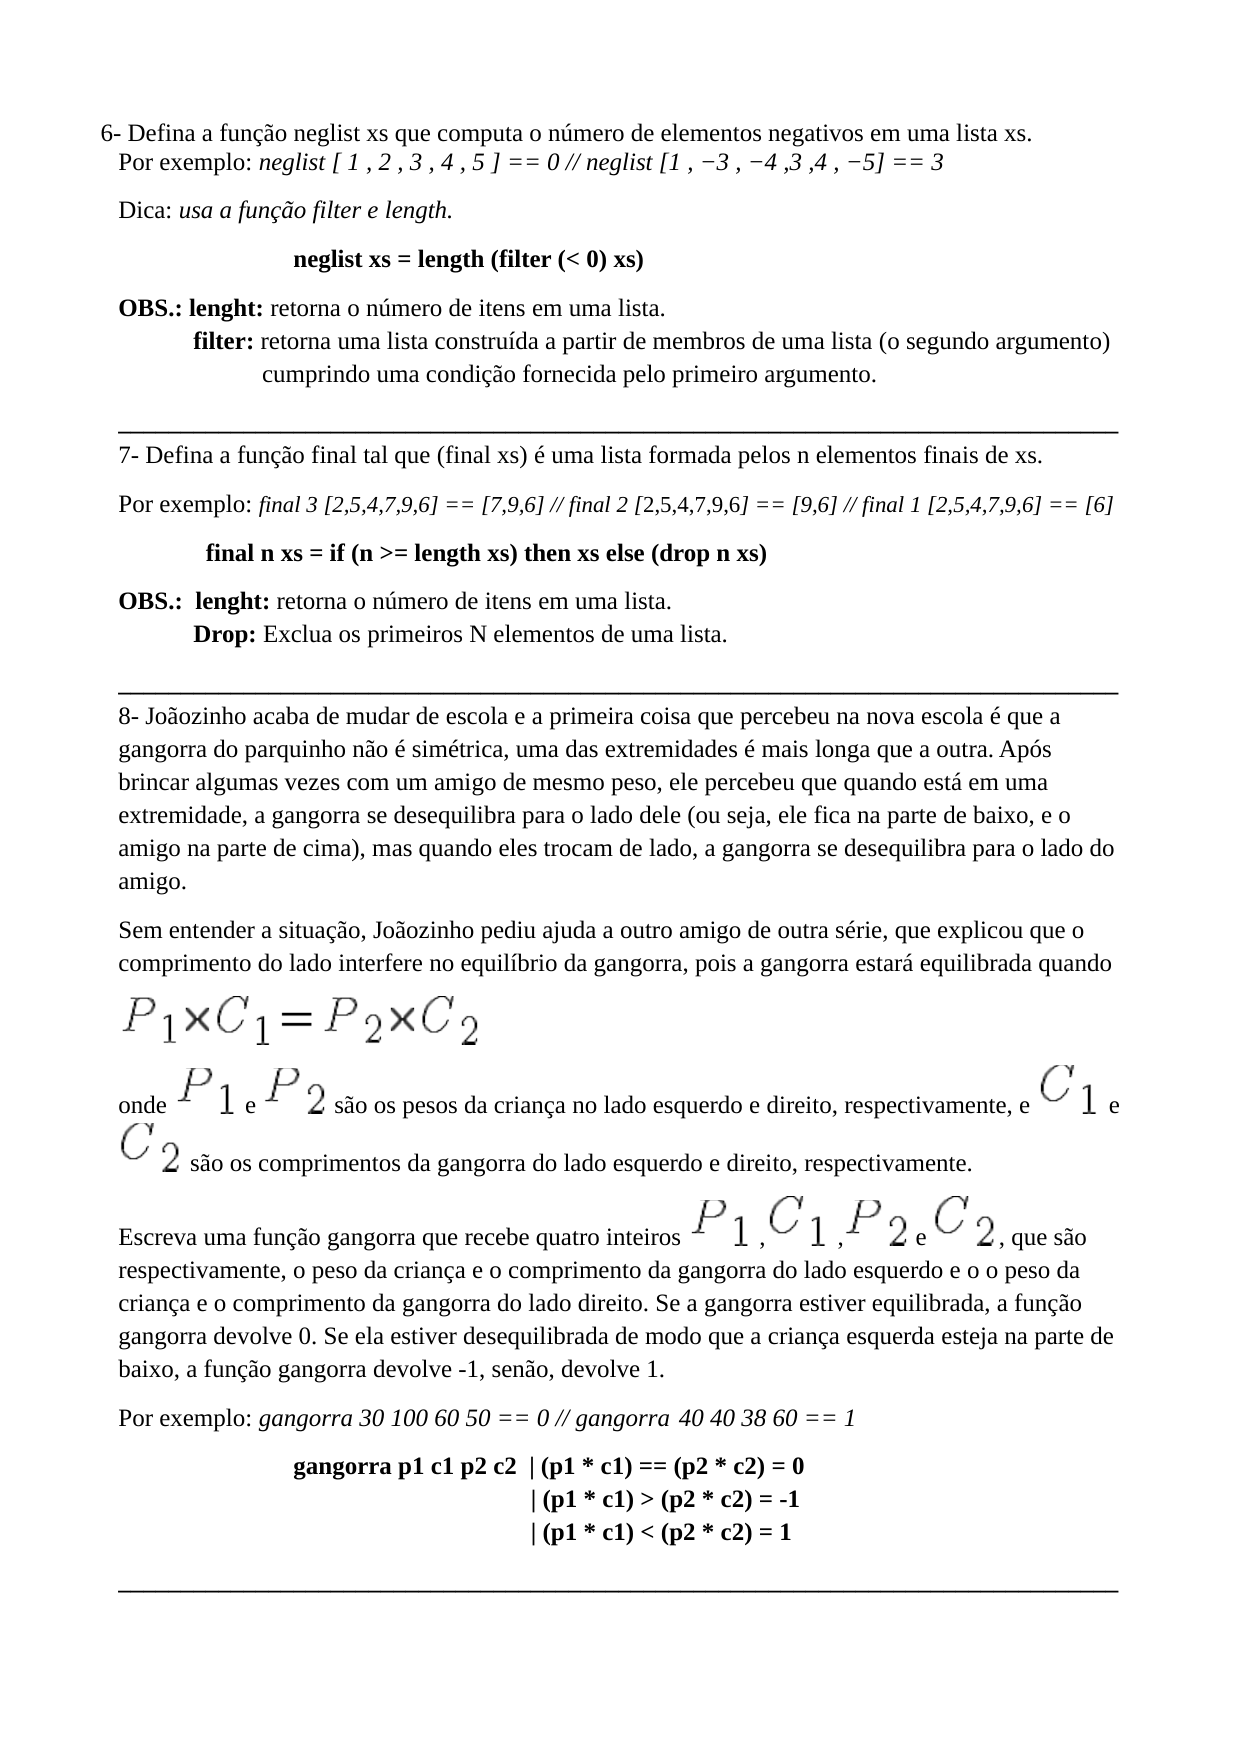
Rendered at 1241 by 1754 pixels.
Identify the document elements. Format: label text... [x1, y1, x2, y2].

text Por exemplo: final 3 [2,5,4,7,9,6] == [7,9,6] // final 2 [2,5,4,7,9,6] == [9,6] // final 1 [2,5,4,7,9,6] == [6] [118, 489, 1122, 518]
picture [932, 1196, 999, 1246]
text Dica: usa a função filter e length. [118, 196, 1122, 224]
text Por exemplo: gangorra 30 100 60 50 == 0 // gangorra 40 40 38 60 == 1 [118, 1403, 1122, 1431]
text Sem entender a situação, Joãozinho pediu ajuda a outro amigo de outra série, que explicou que o comprimento do lado interfere no equilíbrio da gangorra, pois a gangorra estará equilibrada quando [118, 915, 1122, 977]
text ________________________________________________________________________________7- Defina a função final tal que (final xs) é uma lista formada pelos n elementos finais de xs. [118, 407, 1122, 469]
text OBS.: lenght: retorna o número de itens em uma lista. Drop: Exclua os primeiros N elementos de uma lista. [118, 586, 1122, 648]
text final n xs = if (n >= length xs) then xs else (drop n xs) [118, 538, 1122, 567]
picture [262, 1068, 328, 1114]
picture [118, 1123, 184, 1172]
text OBS.: lenght: retorna o número de itens em uma lista. filter: retorna uma lista construída a partir de membros de uma lista (o segundo argumento) cumprindo uma condição fornecida pelo primeiro argumento. [118, 293, 1122, 388]
text Escreva uma função gangorra que recebe quatro inteiros , , e , que são respectivamente, o peso da criança e o comprimento da gangorra do lado esquerdo e o o peso da criança e o comprimento da gangorra do lado direito. Se a gangorra estiver equilibrada, a função gangorra devolve 0. Se ela estiver desequilibrada de modo que a criança esquerda esteja na parte de baixo, a função gangorra devolve -1, senão, devolve 1. [118, 1197, 1122, 1383]
picture [1036, 1065, 1103, 1114]
picture [173, 1068, 239, 1114]
picture [118, 996, 484, 1045]
text neglist xs = length (filter (< 0) xs) [118, 244, 1122, 273]
text gangorra p1 c1 p2 c2 | (p1 * c1) == (p2 * c2) = 0 | (p1 * c1) > (p2 * c2) = -1 | (p1 * c1) < (p2 * c2) = 1 [118, 1451, 1122, 1546]
picture [687, 1200, 753, 1246]
text ________________________________________________________________________________ [118, 1566, 1122, 1595]
picture [843, 1200, 910, 1246]
text 6- Defina a função neglist xs que computa o número de elementos negativos em uma lista xs. [100, 118, 1122, 147]
picture [765, 1196, 832, 1246]
text ________________________________________________________________________________ 8- Joãozinho acaba de mudar de escola e a primeira coisa que percebeu na nova escola é que a gangorra do parquinho não é simétrica, uma das extremidades é mais longa que a outra. Após brincar algumas vezes com um amigo de mesmo peso, ele percebeu que quando está em uma extremidade, a gangorra se desequilibra para o lado dele (ou seja, ele fica na parte de baixo, e o amigo na parte de cima), mas quando eles trocam de lado, a gangorra se desequilibra para o lado do amigo. [118, 668, 1122, 895]
text Por exemplo: neglist [ 1 , 2 , 3 , 4 , 5 ] == 0 // neglist [1 , −3 , −4 ,3 ,4 , −5] == 3 [118, 147, 1122, 176]
text onde e são os pesos da criança no lado esquerdo e direito, respectivamente, e e são os comprimentos da gangorra do lado esquerdo e direito, respectivamente. [118, 1065, 1122, 1177]
